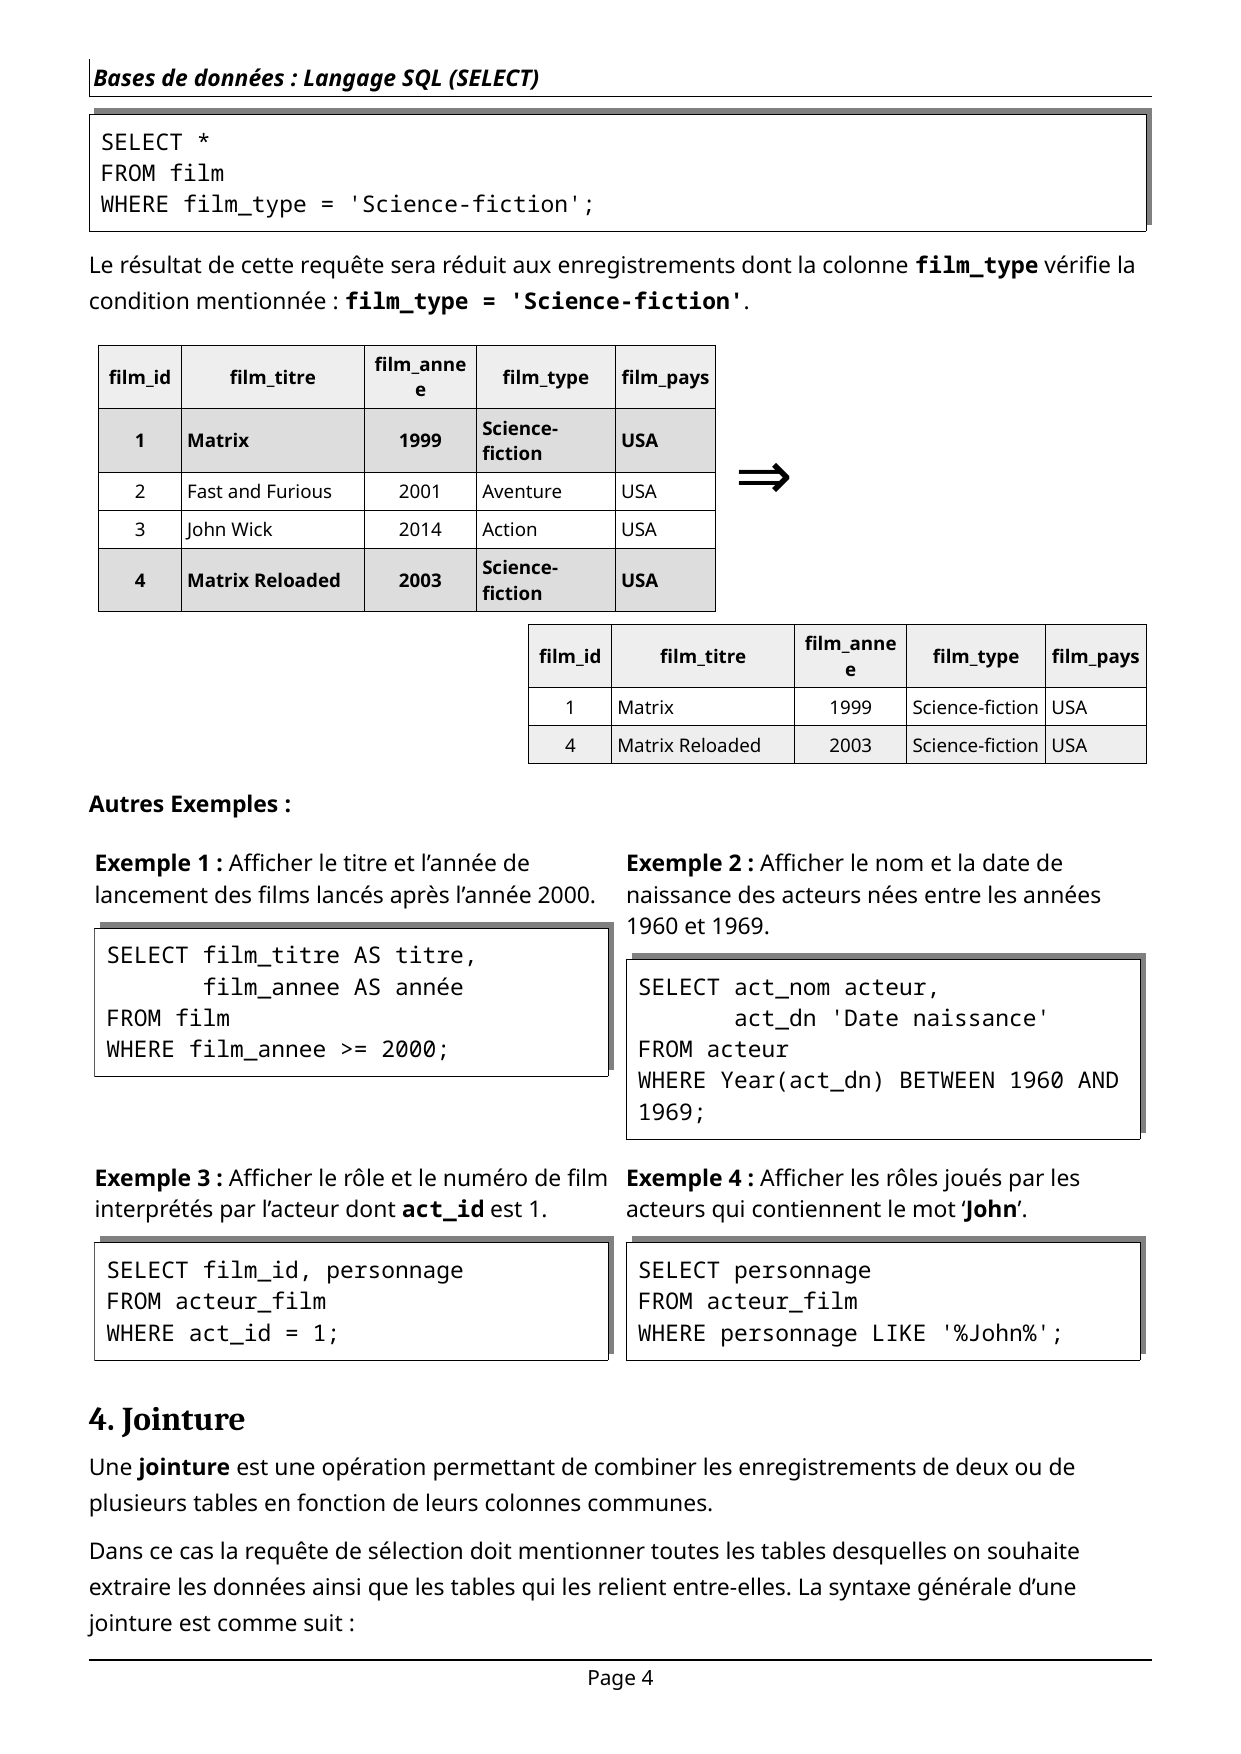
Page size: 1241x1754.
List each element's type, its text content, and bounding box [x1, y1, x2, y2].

table_cell USA [616, 409, 715, 472]
table_header film_annee [795, 625, 906, 687]
table_header film_titre [612, 625, 794, 687]
table_header film_annee [365, 346, 476, 408]
text Le résultat de cette requête sera réduit aux enregistrements dont la colonne film_type vérifie la condition mentionnée : film_type = 'Science-fiction'. [88, 249, 1152, 316]
table_cell USA [616, 473, 715, 509]
table_cell Science-fiction [907, 726, 1045, 763]
table_cell USA [1046, 688, 1146, 725]
table_header film_id [529, 625, 611, 687]
table_cell John Wick [182, 511, 364, 548]
table_cell 2003 [365, 549, 476, 611]
table_cell 2 [99, 473, 181, 509]
table_cell USA [616, 549, 715, 611]
table_cell 2003 [795, 726, 906, 763]
table_cell 3 [99, 511, 181, 548]
table_cell USA [1046, 726, 1146, 763]
text FROM film [90, 145, 1146, 176]
text Dans ce cas la requête de sélection doit mentionner toutes les tables desquelles on souhaite extraire les données ainsi que les tables qui les relient entre-elles. La syntaxe générale d’une jointure est comme suit : [88, 1535, 1152, 1638]
text Une jointure est une opération permettant de combiner les enregistrements de deux ou de plusieurs tables en fonction de leurs colonnes communes. [88, 1451, 1152, 1518]
text Autres Exemples : [88, 788, 1152, 819]
table_header ⇒ [726, 339, 803, 618]
table_cell [89, 618, 1152, 770]
table_cell Matrix Reloaded [612, 726, 794, 763]
table_cell 1999 [365, 409, 476, 472]
table_header film_type [907, 625, 1045, 687]
table_cell Matrix Reloaded [182, 549, 364, 611]
table_cell Fast and Furious [182, 473, 364, 509]
table_cell 1999 [795, 688, 906, 725]
table_header film_type [477, 346, 615, 408]
table_cell 1 [529, 688, 611, 725]
table_cell 1 [99, 409, 181, 472]
table_cell Matrix [612, 688, 794, 725]
table_cell Science-fiction [477, 409, 615, 472]
table_cell Matrix [182, 409, 364, 472]
table_cell 4 [99, 549, 181, 611]
text WHERE film_type = 'Science-fiction'; [90, 176, 1146, 231]
table_cell Science-fiction [907, 688, 1045, 725]
table_cell Aventure [477, 473, 615, 509]
table_header Exemple 2 : Afficher le nom et la date de naissance des acteurs nées entre les années 1960 et 1969. SELECT act_nom acteur, act_dn 'Date naissance' FROM acteur WHERE Year(act_dn) BETWEEN 1960 AND 1969; [620, 842, 1152, 1156]
table_cell Action [477, 511, 615, 548]
subtitle 4. Jointure [88, 1401, 1152, 1439]
table_header film_pays [616, 346, 715, 408]
table_cell Exemple 3 : Afficher le rôle et le numéro de film interprétés par l’acteur dont act_id est 1. SELECT film_id, personnage FROM acteur_film WHERE act_id = 1; [89, 1156, 620, 1377]
table_header film_titre [182, 346, 364, 408]
table_cell Exemple 4 : Afficher les rôles joués par les acteurs qui contiennent le mot ‘John’. SELECT personnage FROM acteur_film WHERE personnage LIKE '%John%'; [620, 1156, 1152, 1377]
table_header [803, 339, 1152, 618]
table_header film_id [99, 346, 181, 408]
table_header film_pays [1046, 625, 1146, 687]
table_cell 2001 [365, 473, 476, 509]
table_header Exemple 1 : Afficher le titre et l’année de lancement des films lancés après l’année 2000. SELECT film_titre AS titre, film_annee AS année FROM film WHERE film_annee >= 2000; [89, 842, 620, 1156]
table_cell 4 [529, 726, 611, 763]
table_header [89, 339, 726, 618]
table_cell Science-fiction [477, 549, 615, 611]
text SELECT * [90, 115, 1146, 145]
table_cell 2014 [365, 511, 476, 548]
table_cell USA [616, 511, 715, 548]
